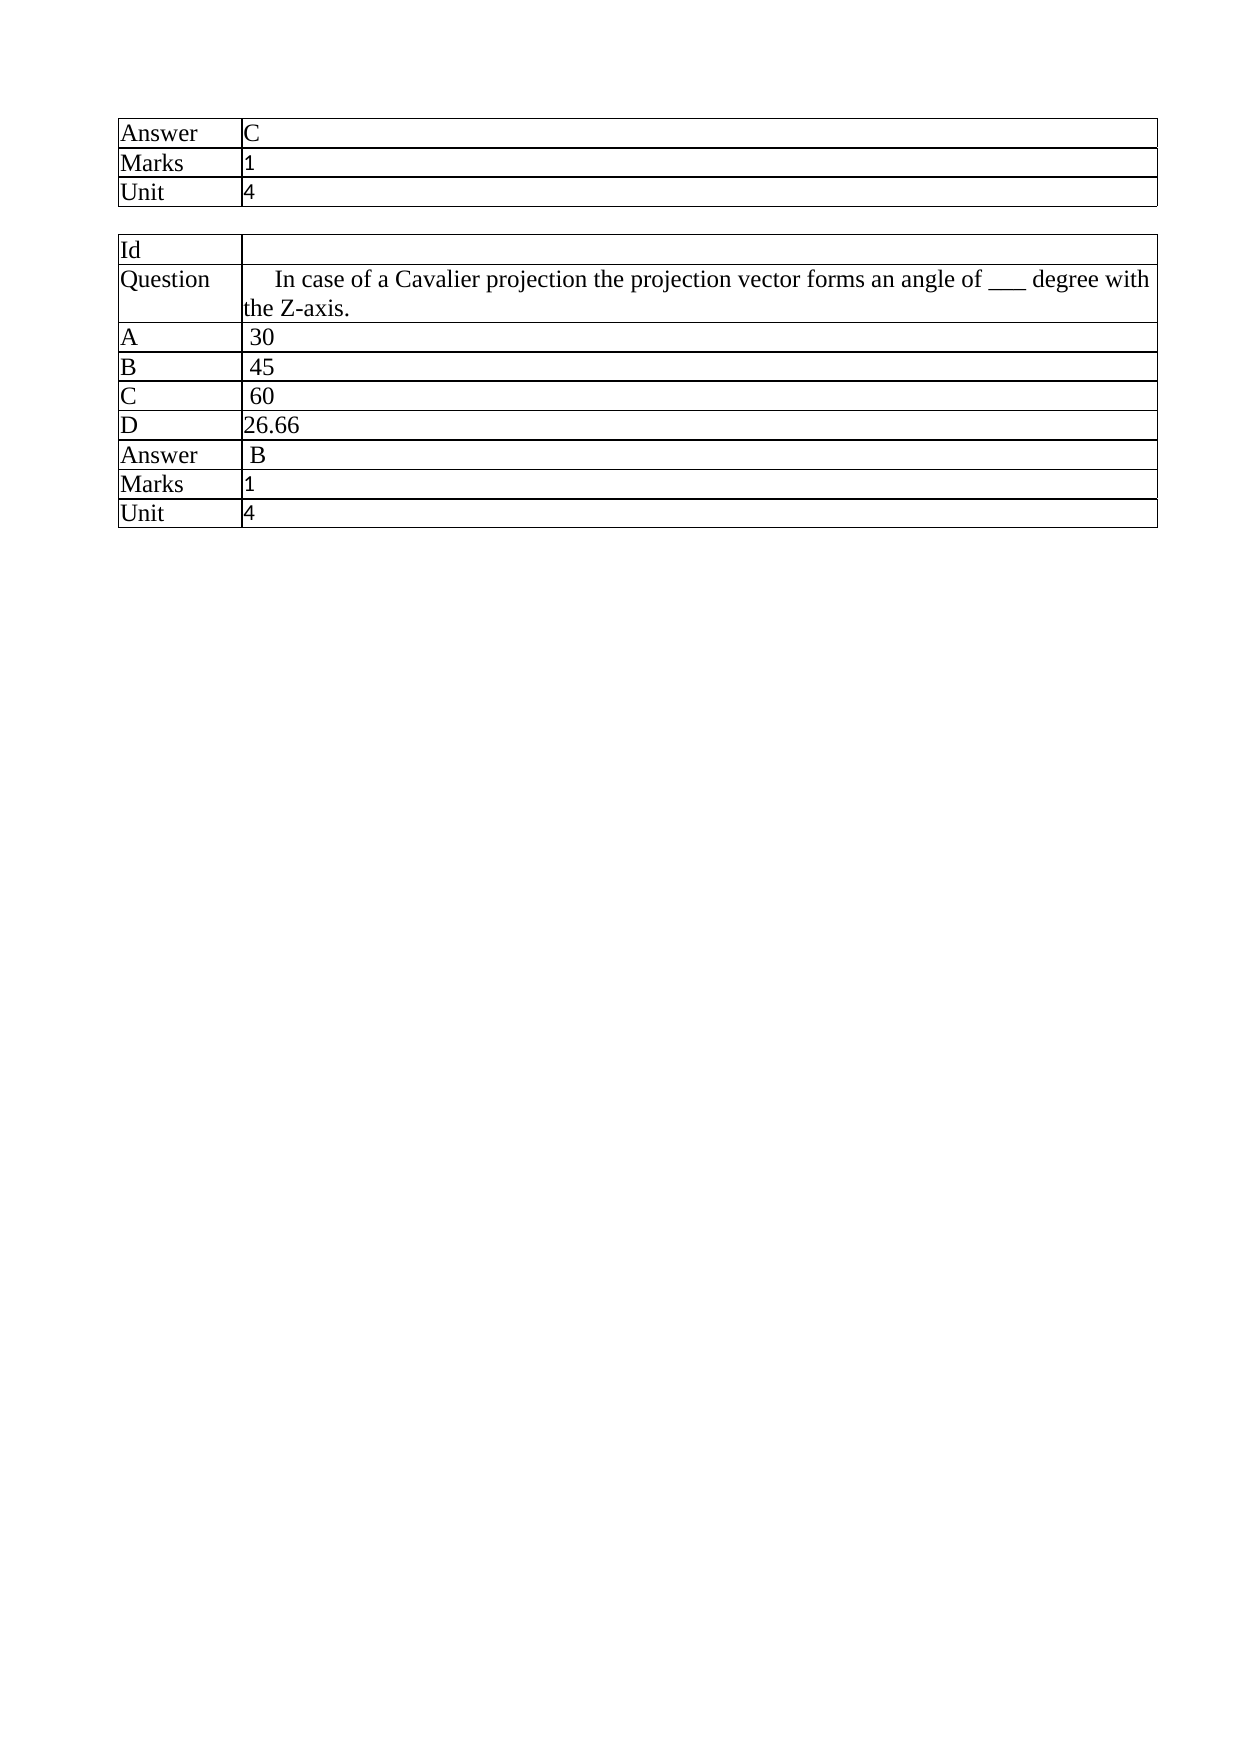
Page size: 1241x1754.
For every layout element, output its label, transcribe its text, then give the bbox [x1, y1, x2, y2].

table_cell 45 [243, 353, 1157, 380]
table_header [243, 235, 1157, 264]
table_cell A [119, 323, 241, 351]
table_cell Marks [119, 470, 241, 498]
table_cell B [119, 353, 241, 380]
table_cell 30 [243, 323, 1157, 351]
table_cell Answer [119, 119, 241, 147]
table_cell 4 [243, 500, 1157, 527]
table_cell Unit [119, 178, 241, 206]
table_cell Unit [119, 500, 241, 527]
table_cell 4 [243, 178, 1157, 206]
table_cell C [119, 382, 241, 410]
table_header Id [119, 235, 241, 264]
table_cell C [243, 119, 1157, 147]
table_cell Marks [119, 149, 241, 176]
table_cell 1 [243, 149, 1157, 176]
table_cell 26.66 [243, 411, 1157, 439]
table_cell 60 [243, 382, 1157, 410]
table_cell 1 [243, 470, 1157, 498]
table_cell Answer [119, 441, 241, 469]
table_cell B [243, 441, 1157, 469]
table_cell In case of a Cavalier projection the projection vector forms an angle of ___ degree with the Z-axis. [243, 265, 1157, 322]
table_cell Question [119, 265, 241, 322]
table_cell D [119, 411, 241, 439]
